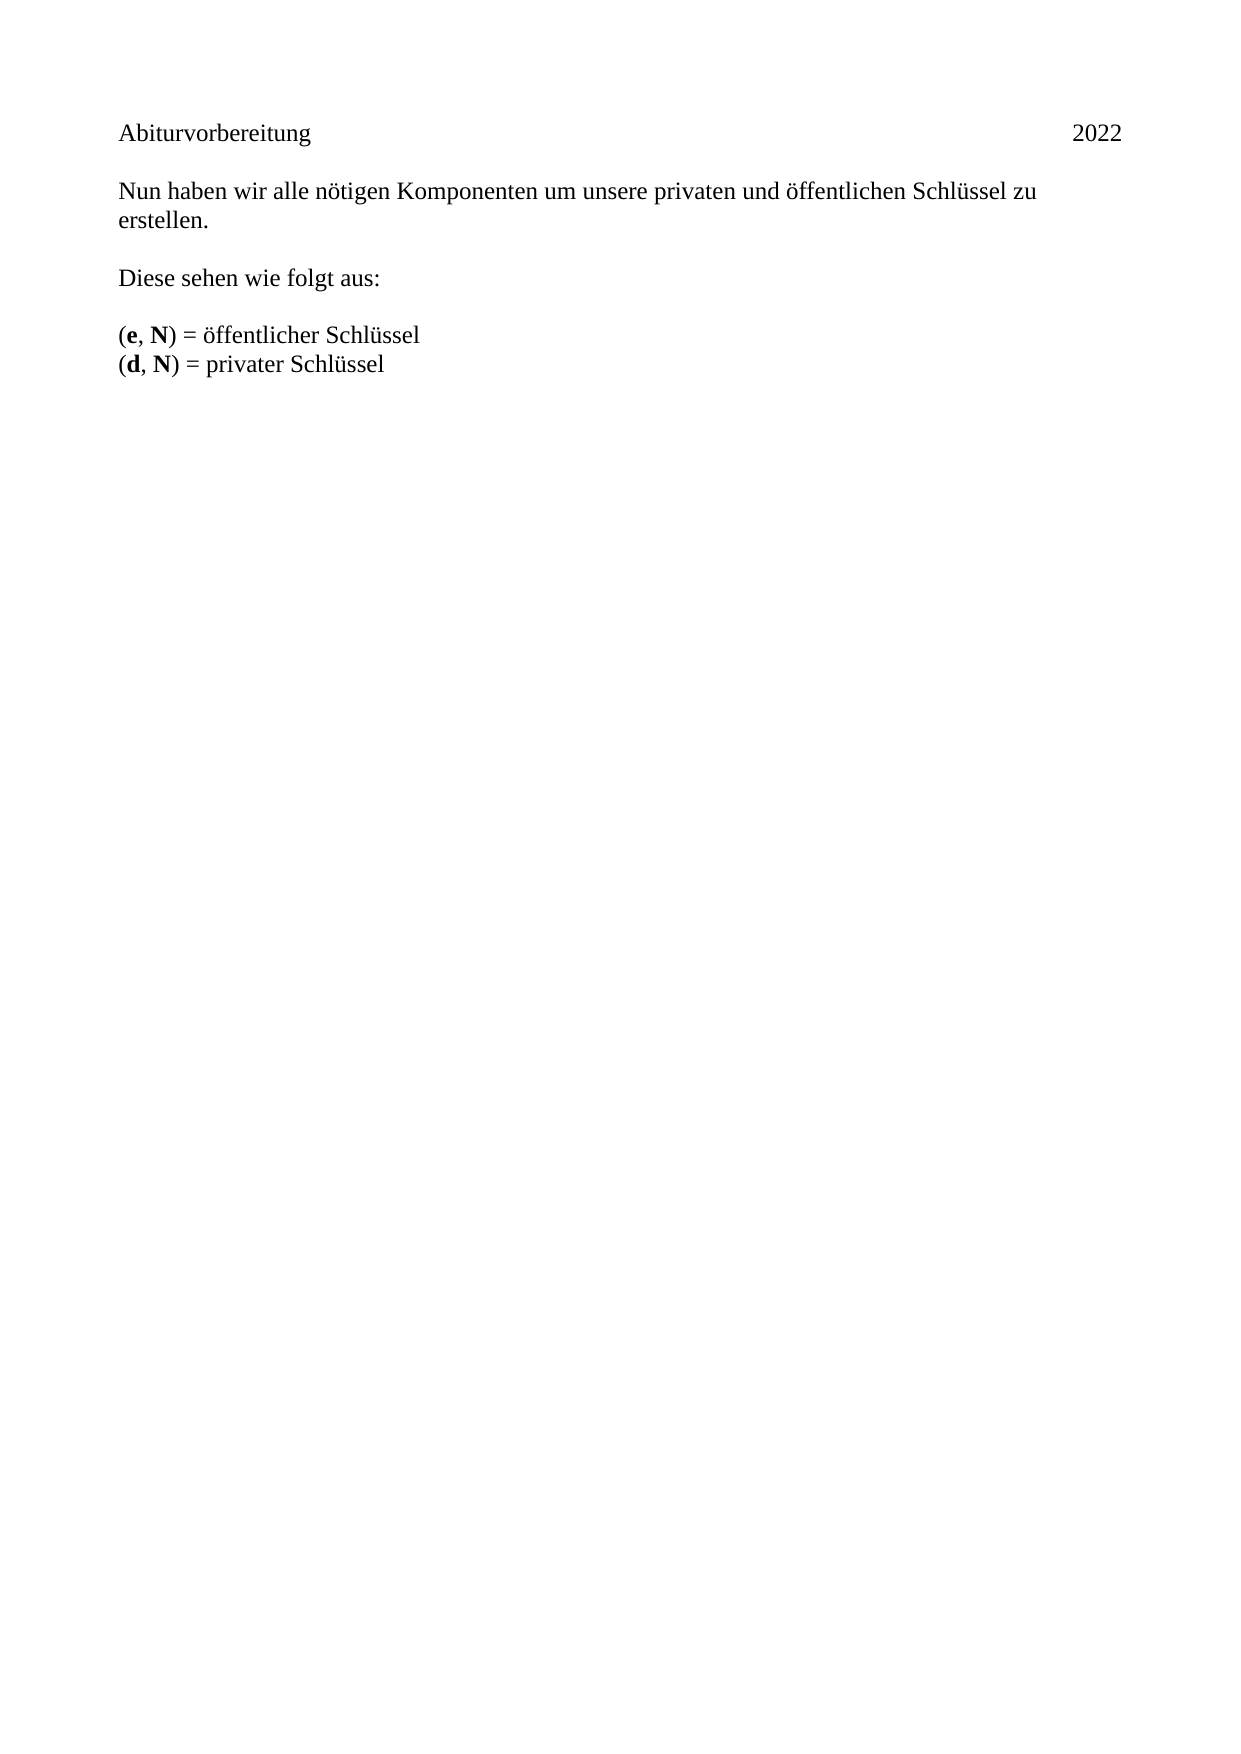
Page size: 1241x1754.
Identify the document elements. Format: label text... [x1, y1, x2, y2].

text Nun haben wir alle nötigen Komponenten um unsere privaten und öffentlichen Schlüssel zu erstellen. [118, 176, 1122, 234]
text (d, N) = privater Schlüssel [118, 349, 1122, 378]
text (e, N) = öffentlicher Schlüssel [118, 320, 1122, 349]
text Diese sehen wie folgt aus: [118, 263, 1122, 291]
